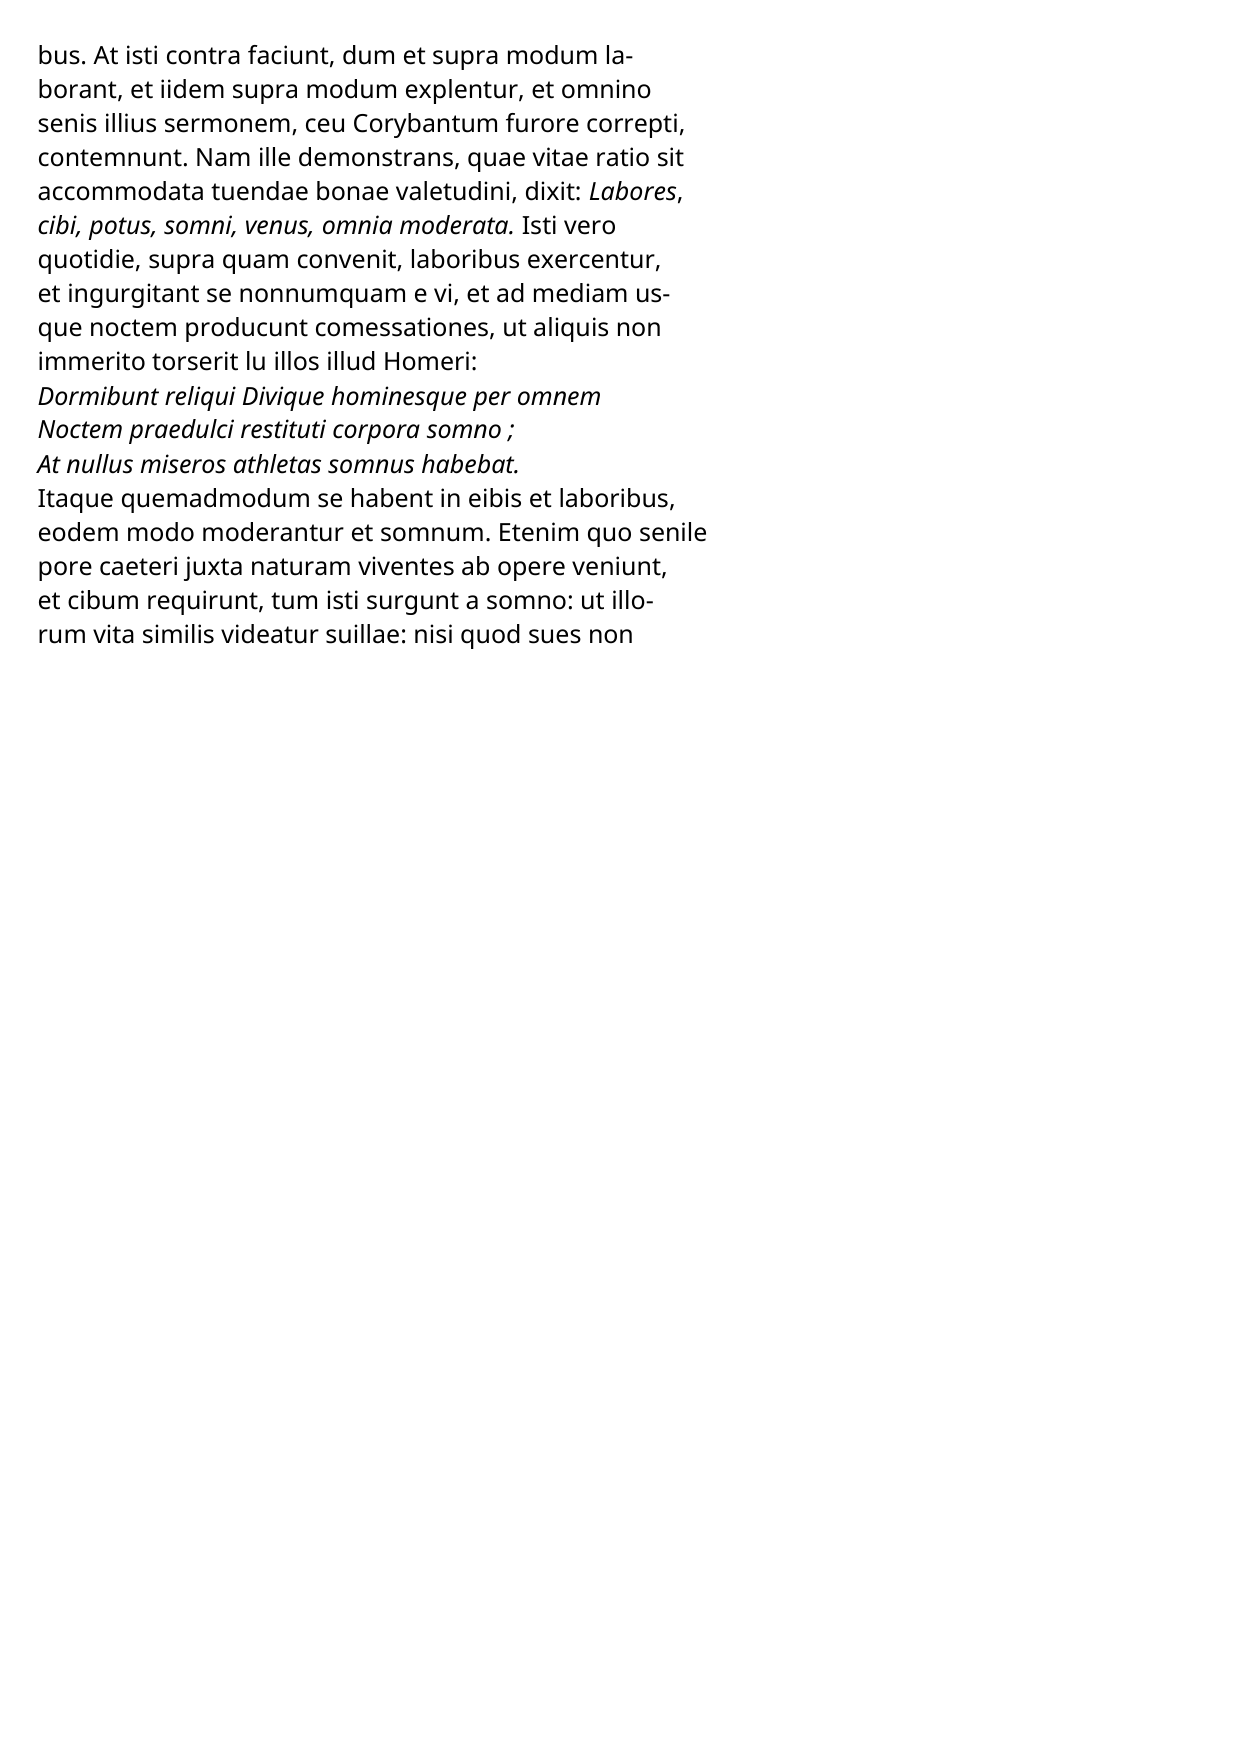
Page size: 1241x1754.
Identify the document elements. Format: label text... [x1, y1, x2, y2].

text At nullus miseros athletas somnus habebat. [37, 446, 1203, 480]
text Dormibunt reliqui Divique hominesque per omnem Noctem praedulci restituti corpora somno ; [37, 378, 1203, 446]
text Itaque quemadmodum se habent in eibis et laboribus, eodem modo moderantur et somnum. Etenim quo senile pore caeteri juxta naturam viventes ab opere veniunt, et cibum requirunt, tum isti surgunt a somno: ut illo- rum vita similis videatur suillae: nisi quod sues non [37, 480, 1203, 651]
text bus. At isti contra faciunt, dum et supra modum la- borant, et iidem supra modum explentur, et omnino senis illius sermonem, ceu Corybantum furore correpti, contemnunt. Nam ille demonstrans, quae vitae ratio sit accommodata tuendae bonae valetudini, dixit: Labores, cibi, potus, somni, venus, omnia moderata. Isti vero quotidie, supra quam convenit, laboribus exercentur, et ingurgitant se nonnumquam e vi, et ad mediam us- que noctem producunt comessationes, ut aliquis non immerito torserit lu illos illud Homeri: [37, 37, 1203, 378]
